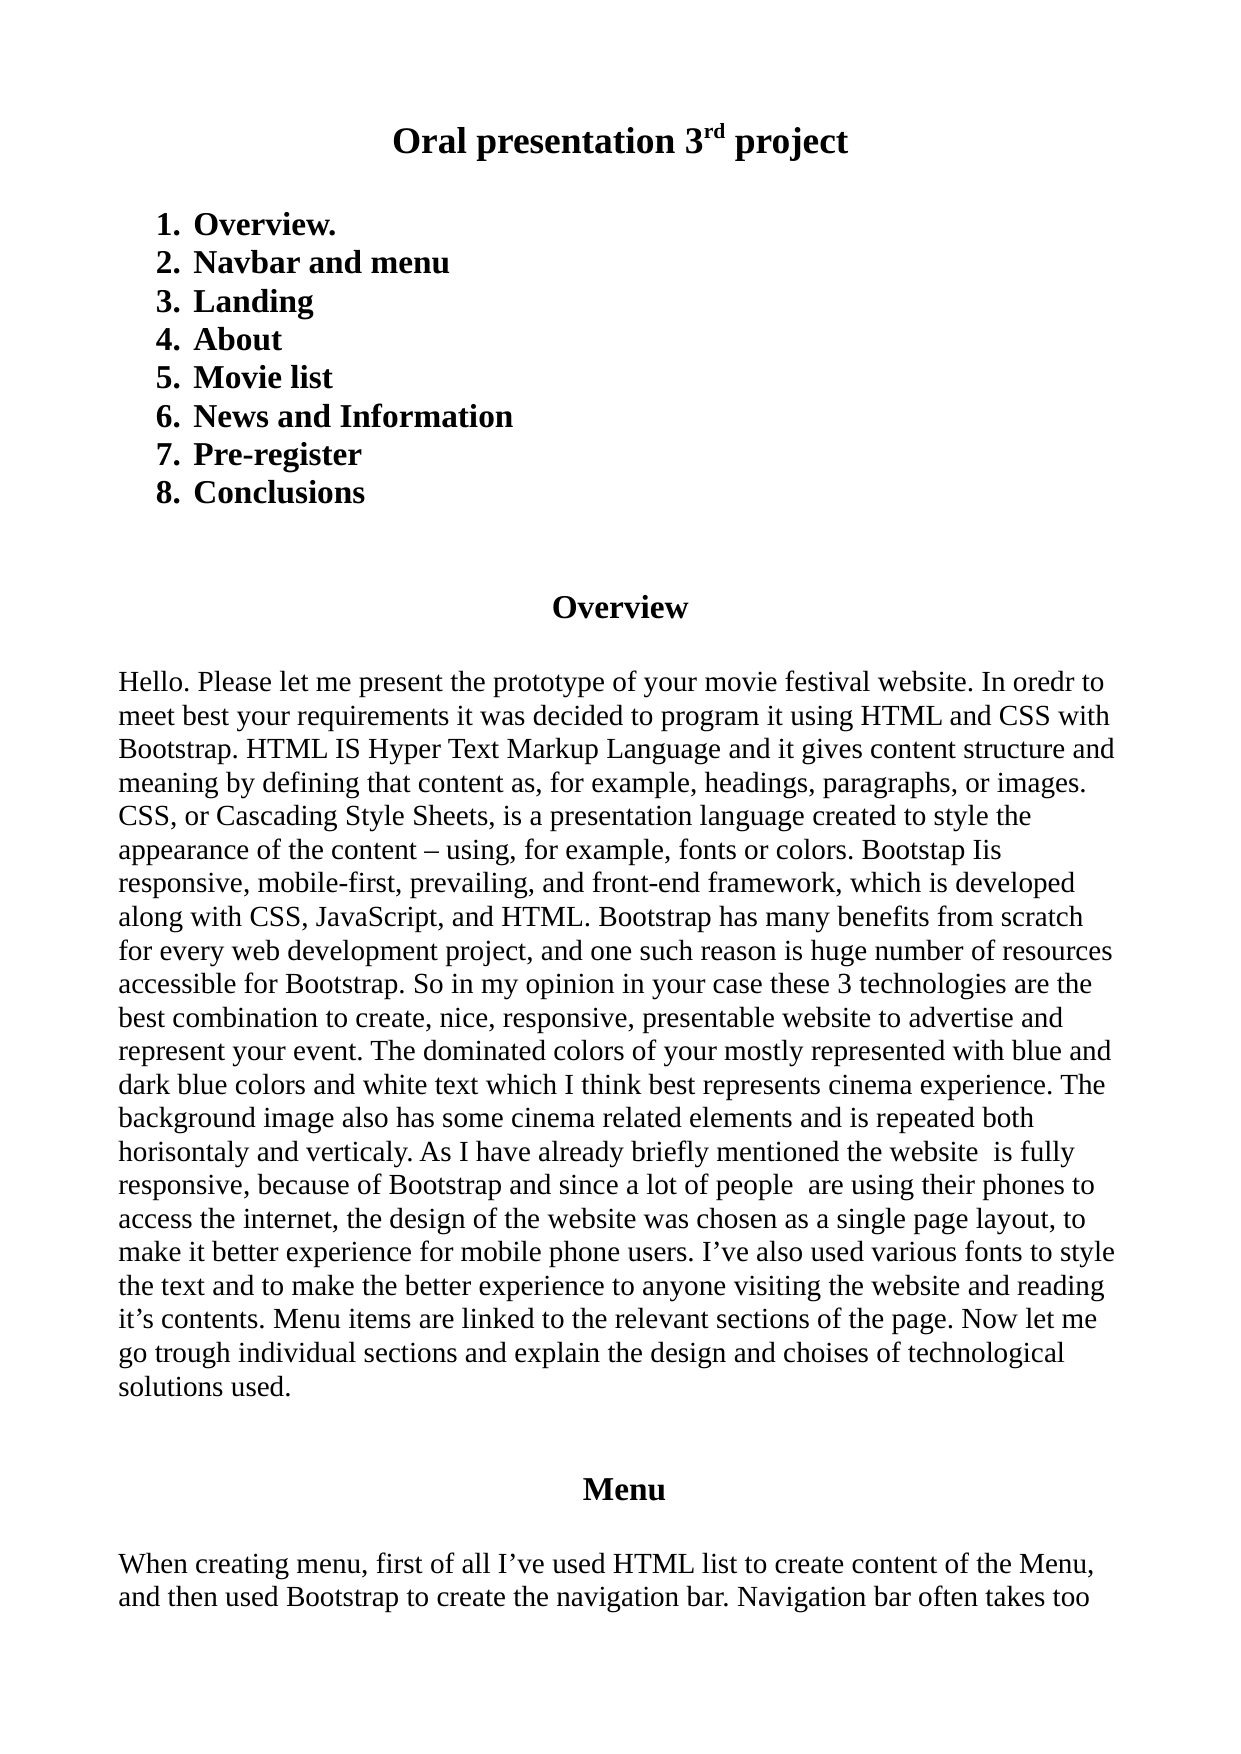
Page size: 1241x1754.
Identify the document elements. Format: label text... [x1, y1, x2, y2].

list Movie list [156, 358, 1122, 396]
list Conclusions [156, 473, 1122, 511]
list Pre-register [156, 434, 1122, 473]
list About [156, 319, 1122, 358]
text Overview [118, 588, 1122, 626]
text Oral presentation 3rd project [118, 118, 1122, 161]
list Landing [156, 281, 1122, 319]
text Menu [118, 1469, 1122, 1508]
list Navbar and menu [156, 243, 1122, 281]
list Overview. [156, 204, 1122, 243]
list News and Information [156, 396, 1122, 434]
text When creating menu, first of all I’ve used HTML list to create content of the Menu, and then used Bootstrap to create the navigation bar. Navigation bar often takes too [118, 1546, 1122, 1613]
text Hello. Please let me present the prototype of your movie festival website. In oredr to meet best your requirements it was decided to program it using HTML and CSS with Bootstrap. HTML IS Hyper Text Markup Language and it gives content structure and meaning by defining that content as, for example, headings, paragraphs, or images. CSS, or Cascading Style Sheets, is a presentation language created to style the appearance of the content – using, for example, fonts or colors. Bootstap Iis responsive, mobile-first, prevailing, and front-end framework, which is developed along with CSS, JavaScript, and HTML. Bootstrap has many benefits from scratch for every web development project, and one such reason is huge number of resources accessible for Bootstrap. So in my opinion in your case these 3 technologies are the best combination to create, nice, responsive, presentable website to advertise and represent your event. The dominated colors of your mostly represented with blue and dark blue colors and white text which I think best represents cinema experience. The background image also has some cinema related elements and is repeated both horisontaly and verticaly. As I have already briefly mentioned the website is fully responsive, because of Bootstrap and since a lot of people are using their phones to access the internet, the design of the website was chosen as a single page layout, to make it better experience for mobile phone users. I’ve also used various fonts to style the text and to make the better experience to anyone visiting the website and reading it’s contents. Menu items are linked to the relevant sections of the page. Now let me go trough individual sections and explain the design and choises of technological solutions used. [118, 664, 1122, 1402]
